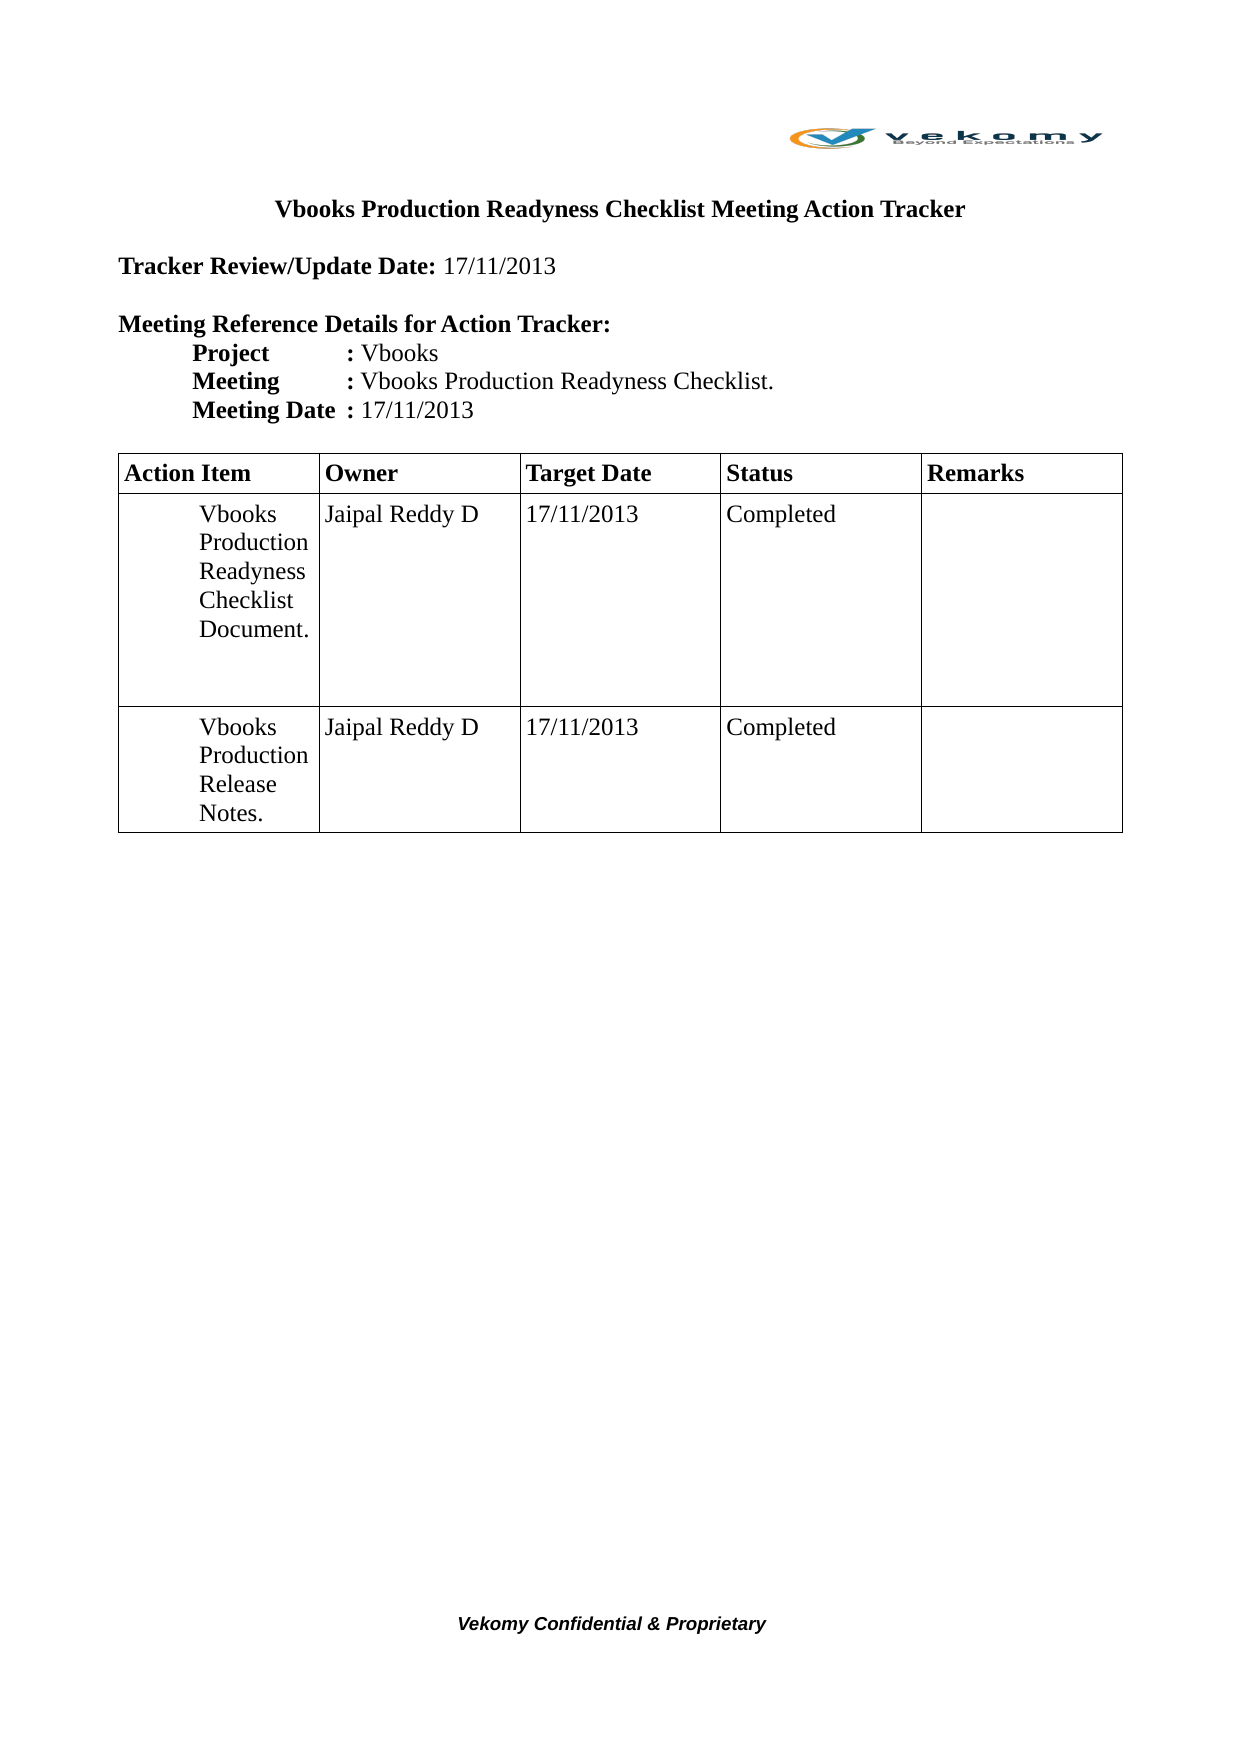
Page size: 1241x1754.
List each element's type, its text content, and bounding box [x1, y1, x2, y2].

text Tracker Review/Update Date: 17/11/2013 [118, 251, 1122, 280]
table_header Action Item [119, 454, 319, 493]
table_cell Completed [721, 494, 921, 706]
table_header Status [721, 454, 921, 493]
table_cell Completed [721, 707, 921, 832]
table_cell Jaipal Reddy D [320, 494, 520, 706]
table_cell Jaipal Reddy D [320, 707, 520, 832]
picture [786, 127, 1106, 150]
text Vbooks Production Readyness Checklist Meeting Action Tracker [118, 194, 1122, 223]
text Meeting Reference Details for Action Tracker: [118, 309, 1122, 338]
table_cell 17/11/2013 [521, 707, 720, 832]
table_cell [922, 707, 1122, 832]
table_header Owner [320, 454, 520, 493]
text Meeting : Vbooks Production Readyness Checklist. [118, 366, 1122, 395]
table_cell 17/11/2013 [521, 494, 720, 706]
table_header Target Date [521, 454, 720, 493]
table_header Remarks [922, 454, 1122, 493]
table_cell Vbooks Production Release Notes. [119, 707, 319, 832]
table_cell Vbooks Production Readyness Checklist Document. [119, 494, 319, 706]
text Meeting Date : 17/11/2013 [118, 395, 1122, 424]
text Project : Vbooks [118, 338, 1122, 366]
table_cell [922, 494, 1122, 706]
